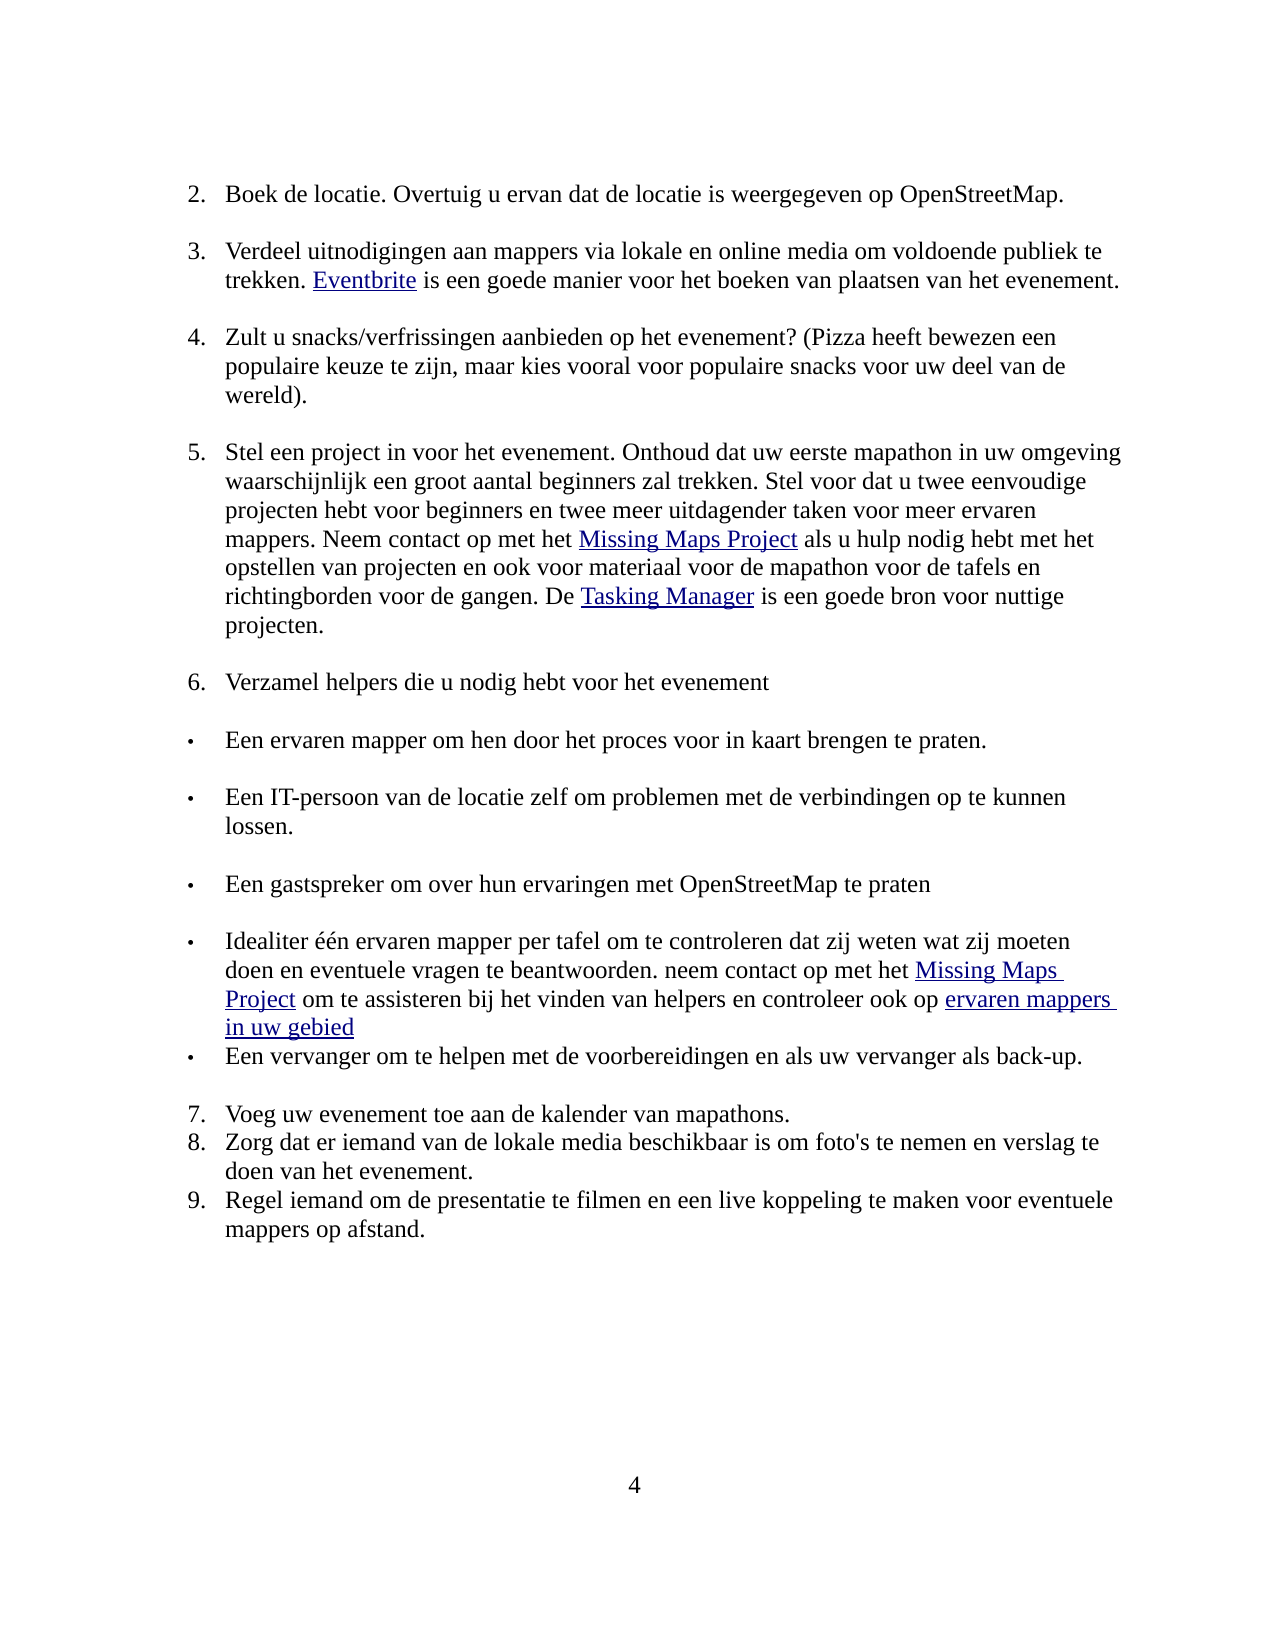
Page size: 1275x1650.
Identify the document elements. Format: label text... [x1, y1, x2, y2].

list Zult u snacks/verfrissingen aanbieden op het evenement? (Pizza heeft bewezen een populaire keuze te zijn, maar kies vooral voor populaire snacks voor uw deel van de wereld). [187, 322, 1125, 437]
list [187, 150, 1125, 179]
list Verdeel uitnodigingen aan mappers via lokale en online media om voldoende publiek te trekken. Eventbrite is een goede manier voor het boeken van plaatsen van het evenement. [187, 236, 1125, 322]
list Boek de locatie. Overtuig u ervan dat de locatie is weergegeven op OpenStreetMap. [187, 179, 1125, 236]
list Regel iemand om de presentatie te filmen en een live koppeling te maken voor eventuele mappers op afstand. [187, 1185, 1125, 1242]
list Een IT-persoon van de locatie zelf om problemen met de verbindingen op te kunnen lossen. [187, 782, 1125, 869]
list Voeg uw evenement toe aan de kalender van mapathons. [187, 1099, 1125, 1127]
list Idealiter één ervaren mapper per tafel om te controleren dat zij weten wat zij moeten doen en eventuele vragen te beantwoorden. neem contact op met het Missing Maps Project om te assisteren bij het vinden van helpers en controleer ook op ervaren mappers in uw gebied [187, 926, 1125, 1041]
list Verzamel helpers die u nodig hebt voor het evenement [187, 667, 1125, 725]
list Een gastspreker om over hun ervaringen met OpenStreetMap te praten [187, 869, 1125, 926]
list Een ervaren mapper om hen door het proces voor in kaart brengen te praten. [187, 725, 1125, 782]
list Zorg dat er iemand van de lokale media beschikbaar is om foto's te nemen en verslag te doen van het evenement. [187, 1127, 1125, 1185]
list Stel een project in voor het evenement. Onthoud dat uw eerste mapathon in uw omgeving waarschijnlijk een groot aantal beginners zal trekken. Stel voor dat u twee eenvoudige projecten hebt voor beginners en twee meer uitdagender taken voor meer ervaren mappers. Neem contact op met het Missing Maps Project als u hulp nodig hebt met het opstellen van projecten en ook voor materiaal voor de mapathon voor de tafels en richtingborden voor de gangen. De Tasking Manager is een goede bron voor nuttige projecten. [187, 437, 1125, 667]
list Een vervanger om te helpen met de voorbereidingen en als uw vervanger als back-up. [187, 1041, 1125, 1099]
